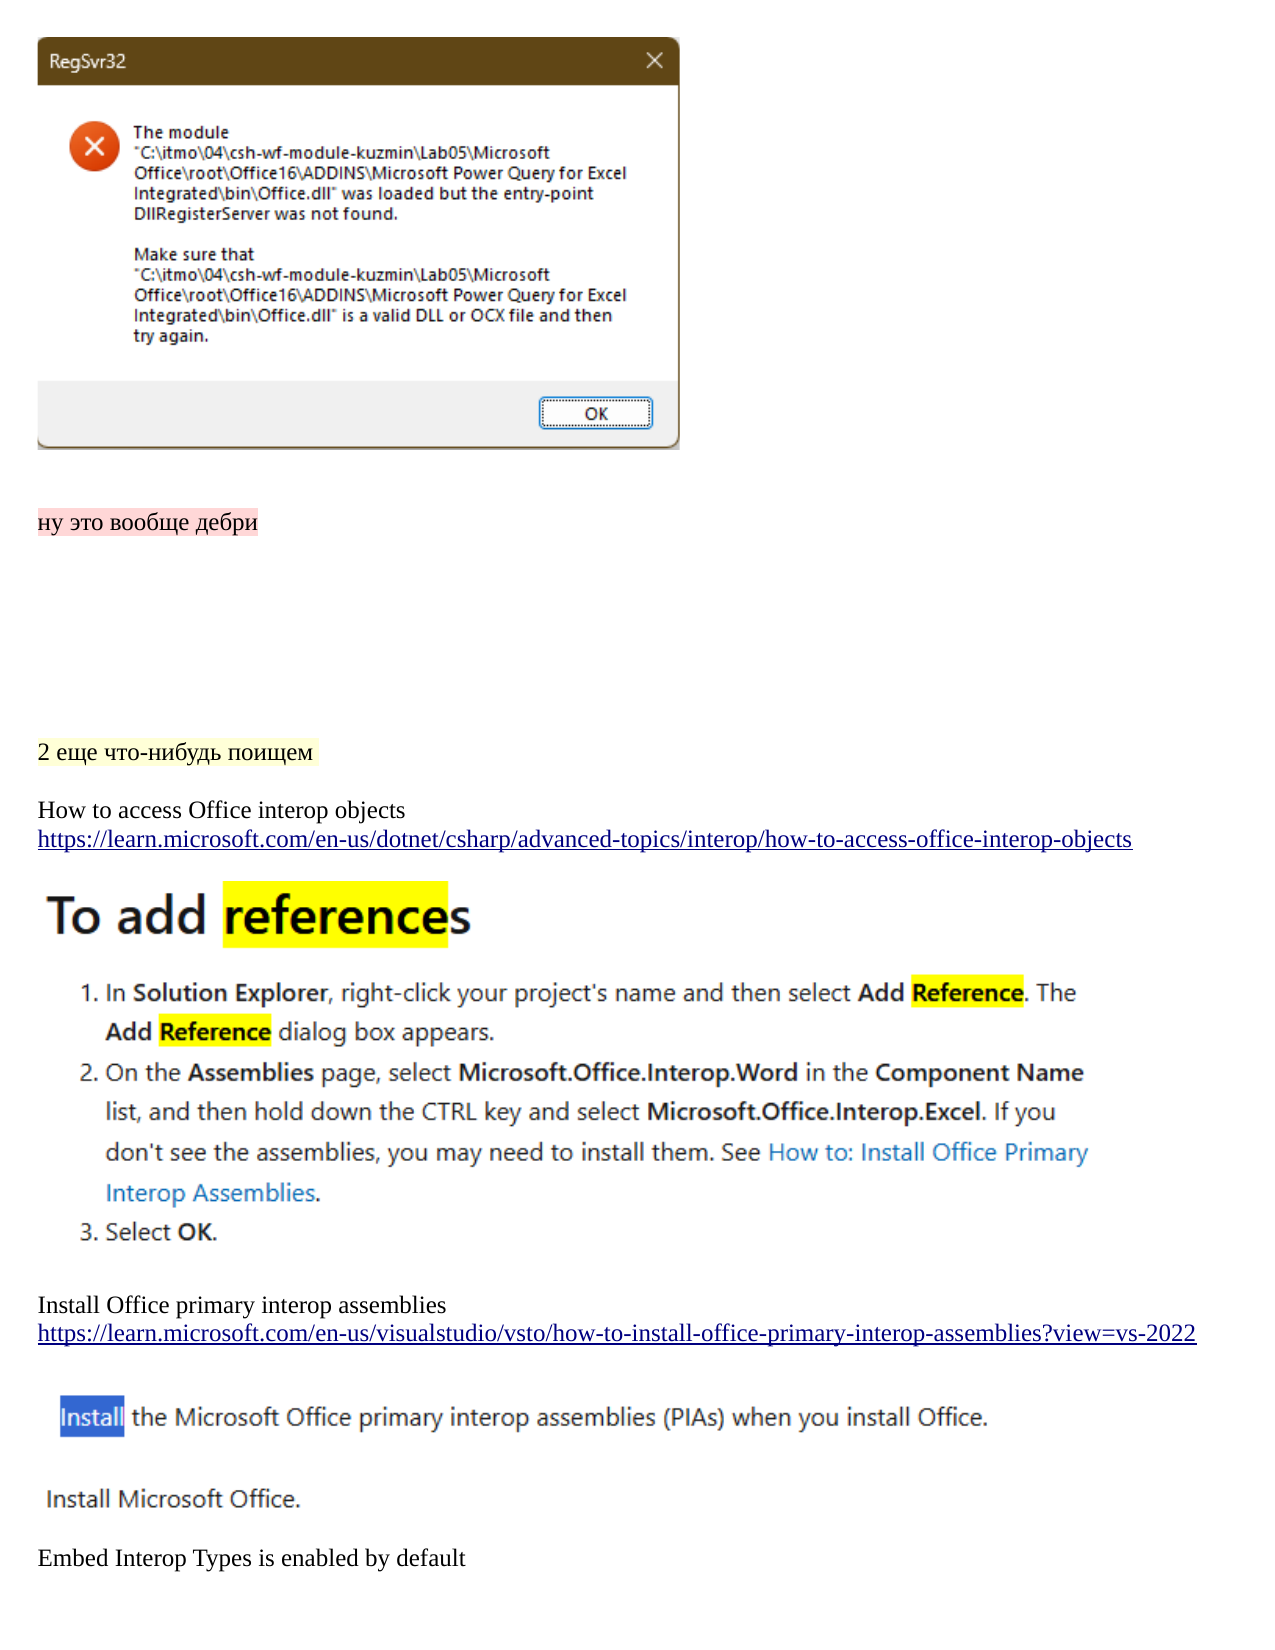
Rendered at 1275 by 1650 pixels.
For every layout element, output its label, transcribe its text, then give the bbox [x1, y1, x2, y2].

picture [37, 1376, 1001, 1450]
text How to access Office interop objects [37, 795, 1237, 824]
text 2 еще что-нибудь поищем [37, 737, 1237, 766]
text Install Office primary interop assemblies [37, 1290, 1237, 1318]
text Embed Interop Types is enabled by default [37, 1543, 1237, 1572]
text https://learn.microsoft.com/en-us/dotnet/csharp/advanced-topics/interop/how-to-access-office-interop-objects [37, 824, 1237, 852]
text ну это вообще дебри [37, 507, 1237, 536]
picture [37, 881, 1096, 1261]
picture [37, 37, 680, 450]
text https://learn.microsoft.com/en-us/visualstudio/vsto/how-to-install-office-primary-interop-assemblies?view=vs-2022 [37, 1318, 1237, 1347]
picture [37, 1478, 316, 1514]
